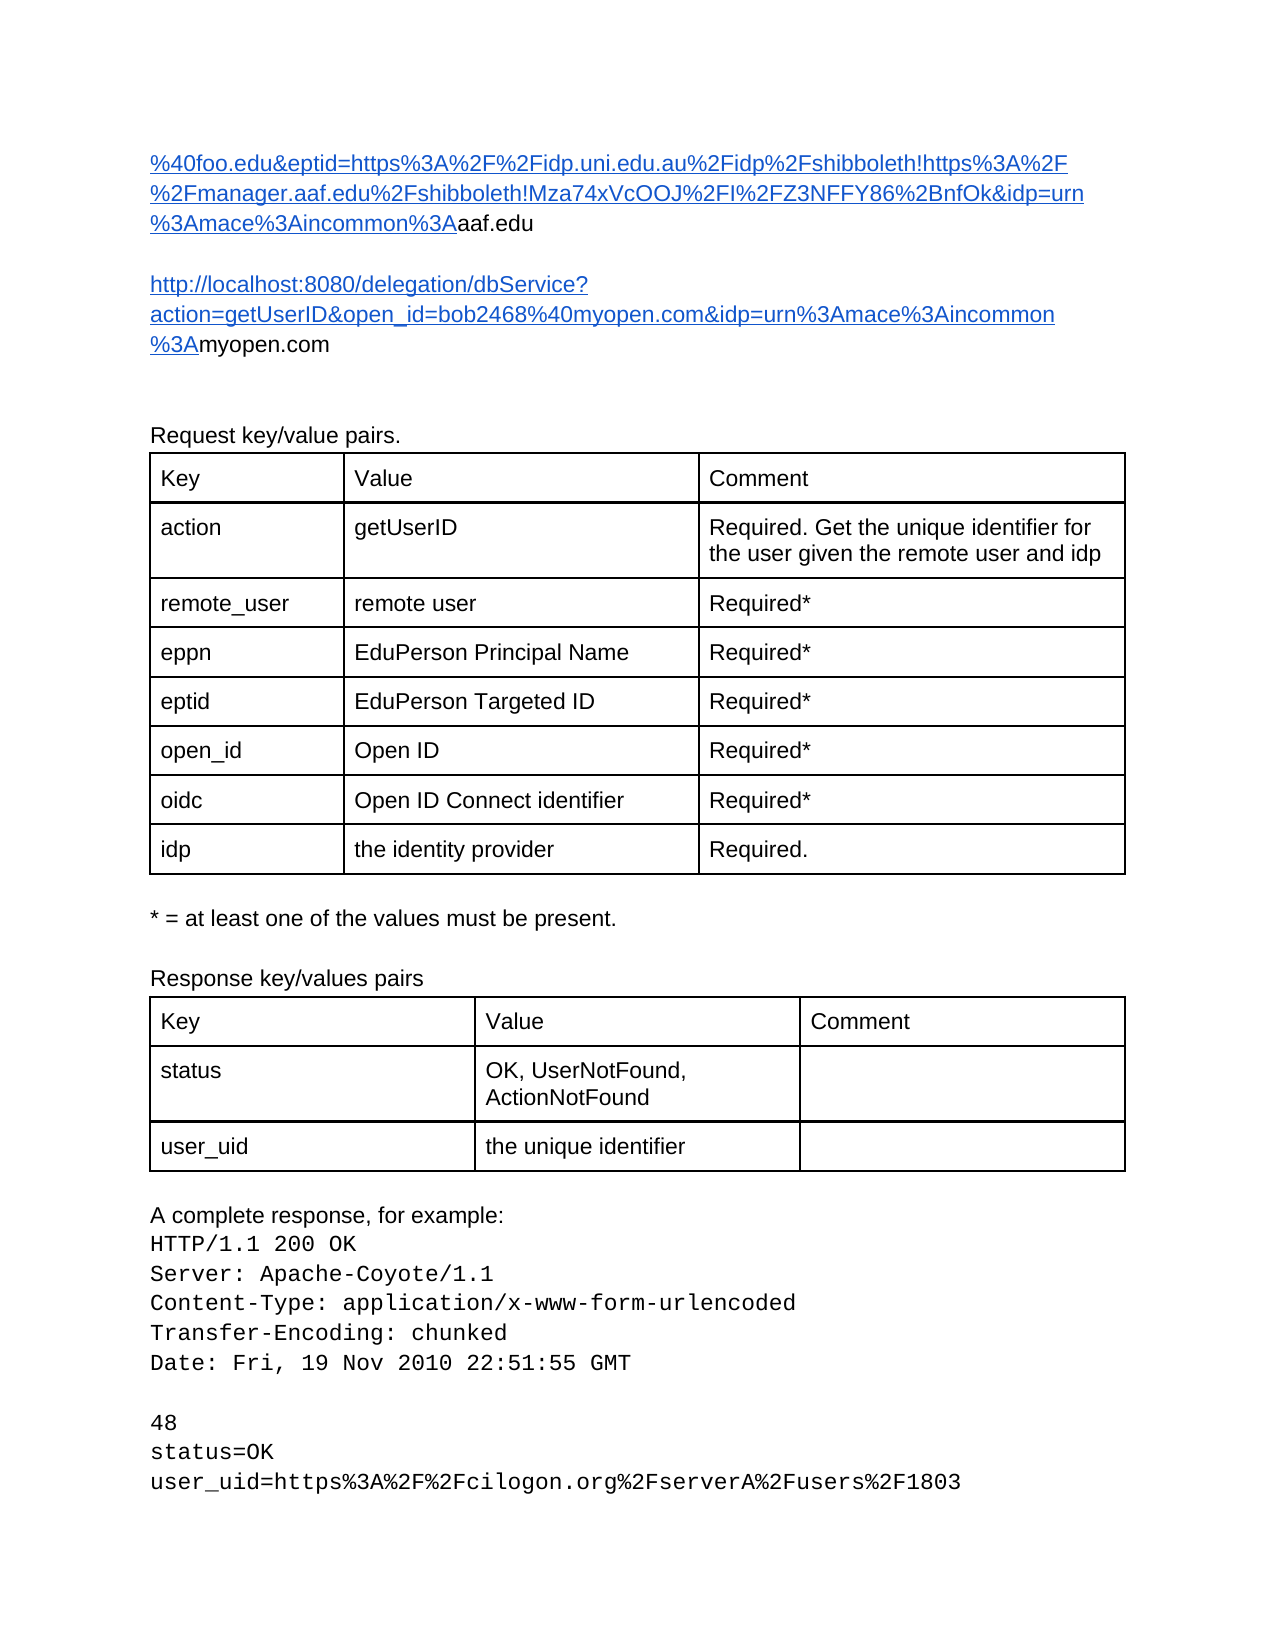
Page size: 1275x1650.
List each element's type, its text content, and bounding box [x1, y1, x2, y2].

table_cell action [151, 504, 343, 577]
text Date: Fri, 19 Nov 2010 22:51:55 GMT [150, 1351, 1125, 1377]
text user_uid=https%3A%2F%2Fcilogon.org%2FserverA%2Fusers%2F1803 [150, 1471, 1125, 1496]
table_cell [801, 1047, 1124, 1120]
text http://localhost:8080/delegation/dbService?action=getUserID&open_id=bob2468%40myopen.com&idp=urn%3Amace%3Aincommon%3Amyopen.com [150, 271, 1125, 358]
table_cell Required* [700, 727, 1124, 774]
table_cell status [151, 1047, 474, 1120]
text A complete response, for example: [150, 1202, 1125, 1228]
table_cell Required. [700, 825, 1124, 873]
table_cell open_id [151, 727, 343, 774]
table_cell eptid [151, 678, 343, 725]
table_cell the identity provider [345, 825, 698, 873]
table_cell Required* [700, 628, 1124, 676]
table_header Comment [801, 998, 1124, 1045]
table_cell remote_user [151, 579, 343, 626]
table_cell idp [151, 825, 343, 873]
table_cell the unique identifier [476, 1123, 799, 1170]
text Server: Apache-Coyote/1.1 [150, 1262, 1125, 1288]
text Content-Type: application/x-www-form-urlencoded [150, 1292, 1125, 1318]
table_cell oidc [151, 776, 343, 823]
table_cell Required. Get the unique identifier for the user given the remote user and idp [700, 504, 1124, 577]
table_cell user_uid [151, 1123, 474, 1170]
table_cell Open ID [345, 727, 698, 774]
text Response key/values pairs [150, 965, 1125, 992]
table_cell Required* [700, 776, 1124, 823]
table_cell remote user [345, 579, 698, 626]
text Transfer-Encoding: chunked [150, 1322, 1125, 1347]
text * = at least one of the values must be present. [150, 905, 1125, 931]
table_cell eppn [151, 628, 343, 676]
table_cell EduPerson Targeted ID [345, 678, 698, 725]
table_cell OK, UserNotFound, ActionNotFound [476, 1047, 799, 1120]
table_cell [801, 1123, 1124, 1170]
table_header Value [476, 998, 799, 1045]
table_cell EduPerson Principal Name [345, 628, 698, 676]
text 48 [150, 1411, 1125, 1437]
table_header Comment [700, 454, 1124, 501]
table_header Value [345, 454, 698, 501]
text HTTP/1.1 200 OK [150, 1232, 1125, 1258]
table_cell Required* [700, 678, 1124, 725]
text %40foo.edu&eptid=https%3A%2F%2Fidp.uni.edu.au%2Fidp%2Fshibboleth!https%3A%2F%2Fmanager.aaf.edu%2Fshibboleth!Mza74xVcOOJ%2FI%2FZ3NFFY86%2BnfOk&idp=urn%3Amace%3Aincommon%3Aaaf.edu [150, 150, 1125, 237]
text status=OK [150, 1441, 1125, 1467]
text Request key/value pairs. [150, 422, 1125, 448]
table_cell getUserID [345, 504, 698, 577]
table_cell Required* [700, 579, 1124, 626]
table_header Key [151, 454, 343, 501]
table_header Key [151, 998, 474, 1045]
table_cell Open ID Connect identifier [345, 776, 698, 823]
